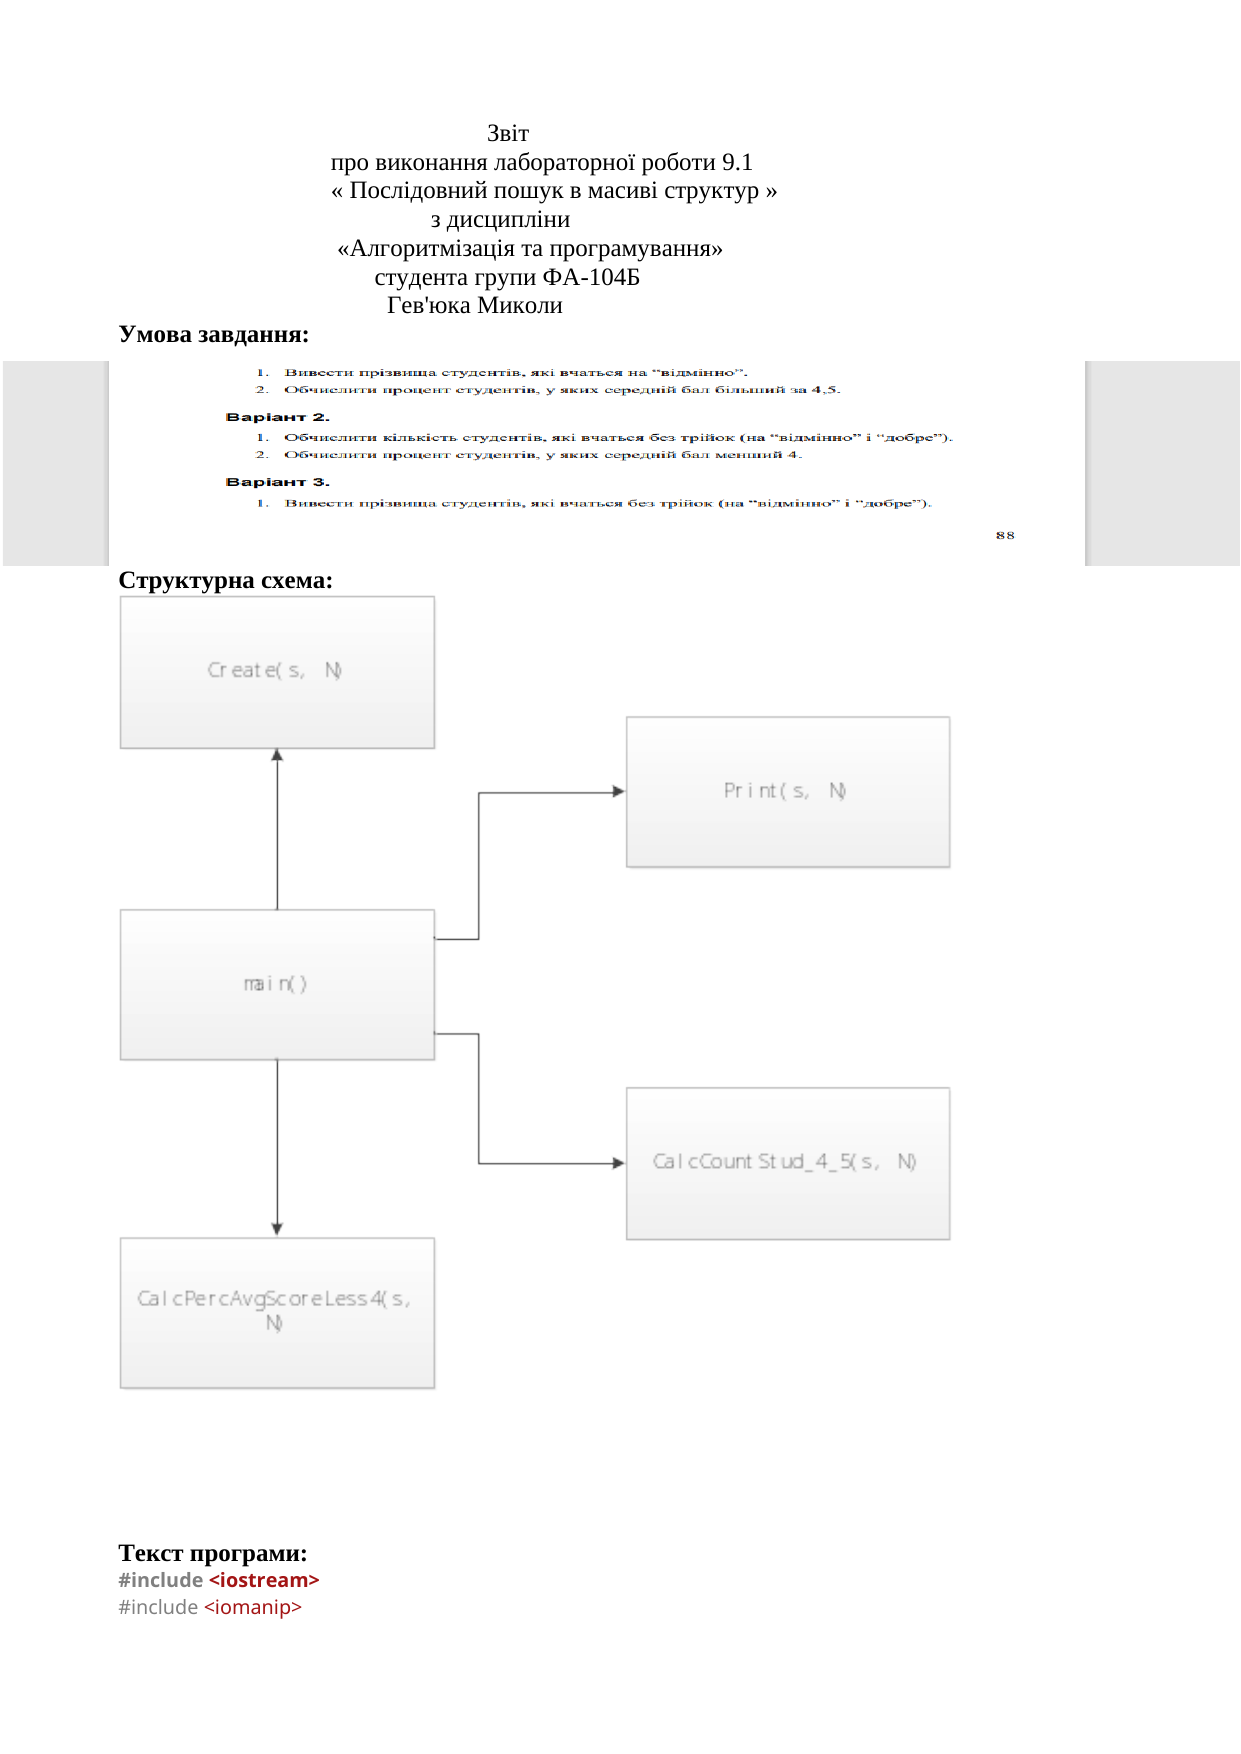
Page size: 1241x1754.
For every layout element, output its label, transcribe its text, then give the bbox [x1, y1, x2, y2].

text Звіт [118, 118, 1122, 147]
text Структурна схема: [118, 520, 1122, 594]
text студента групи ФА-104Б [118, 262, 1122, 291]
text [118, 348, 1122, 361]
text з дисципліни [118, 204, 1122, 233]
text Текст програми: [118, 1538, 1122, 1567]
picture [2, 361, 1226, 520]
text #include <iostream> [118, 1567, 1122, 1593]
text «Алгоритмізація та програмування» [118, 233, 1122, 262]
text #include <iomanip> [118, 1593, 1122, 1621]
text Умова завдання: [118, 319, 1122, 348]
text Гев'юка Миколи [118, 291, 1122, 319]
text « Послідовний пошук в масиві структур » [118, 176, 1122, 204]
text про виконання лабораторної роботи 9.1 [118, 147, 1122, 176]
